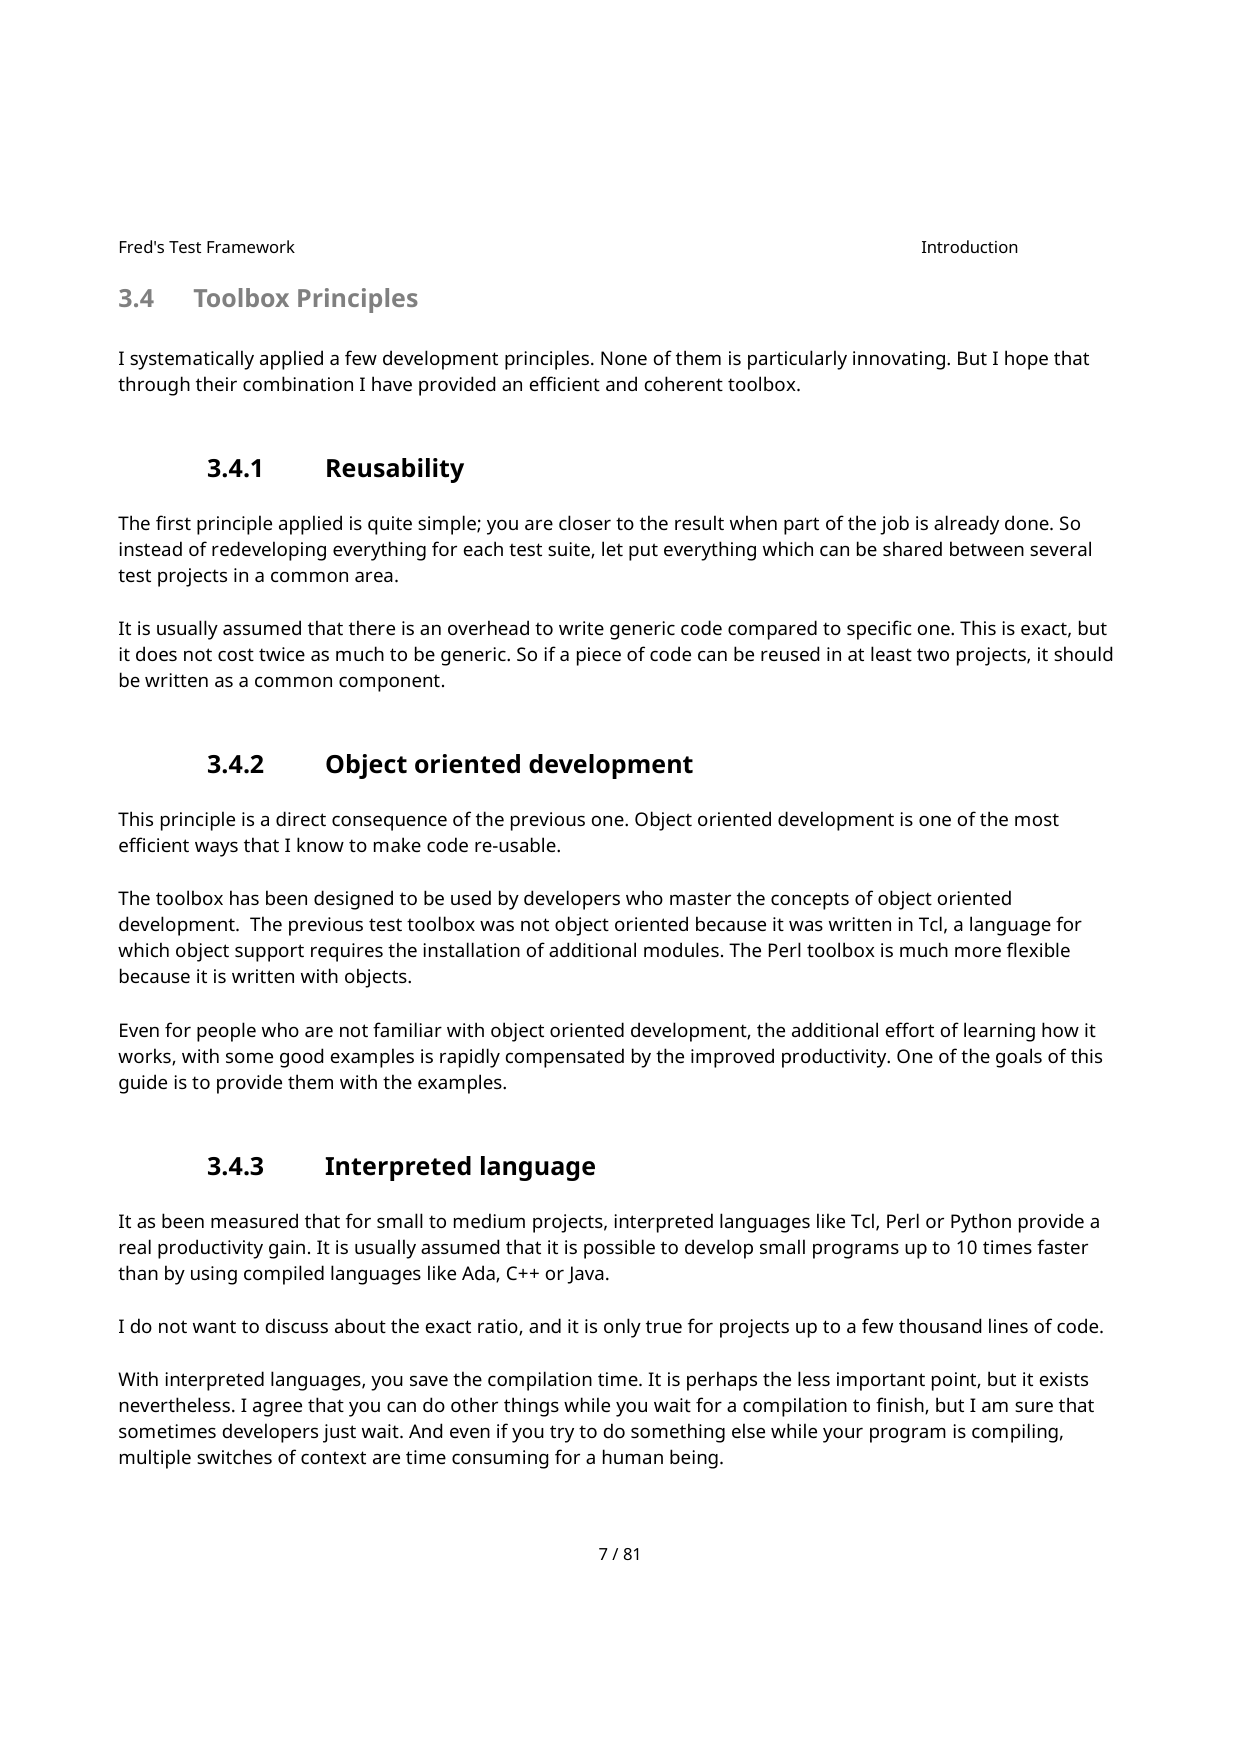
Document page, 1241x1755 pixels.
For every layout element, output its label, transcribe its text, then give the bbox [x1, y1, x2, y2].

subtitle Object oriented development [207, 747, 1122, 781]
text Even for people who are not familiar with object oriented development, the additional effort of learning how it works, with some good examples is rapidly compensated by the improved productivity. One of the goals of this guide is to provide them with the examples. [118, 1016, 1122, 1094]
subtitle Interpreted language [207, 1149, 1122, 1183]
text It as been measured that for small to medium projects, interpreted languages like Tcl, Perl or Python provide a real productivity gain. It is usually assumed that it is possible to develop small programs up to 10 times faster than by using compiled languages like Ada, C++ or Java. [118, 1208, 1122, 1286]
text This principle is a direct consequence of the previous one. Object oriented development is one of the most efficient ways that I know to make code re-usable. [118, 806, 1122, 858]
text The first principle applied is quite simple; you are closer to the result when part of the job is already done. So instead of redeveloping everything for each test suite, let put everything which can be shared between several test projects in a common area. [118, 509, 1122, 588]
text It is usually assumed that there is an overhead to write generic code compared to specific one. This is exact, but it does not cost twice as much to be generic. So if a piece of code can be reused in at least two projects, it should be written as a common component. [118, 615, 1122, 693]
subtitle Toolbox Principles [118, 281, 1122, 315]
text With interpreted languages, you save the compilation time. It is perhaps the less important point, but it exists nevertheless. I agree that you can do other things while you wait for a compilation to finish, but I am sure that sometimes developers just wait. And even if you try to do something else while your program is compiling, multiple switches of context are time consuming for a human being. [118, 1366, 1122, 1470]
text I systematically applied a few development principles. None of them is particularly innovating. But I hope that through their combination I have provided an efficient and coherent toolbox. [118, 344, 1122, 396]
text The toolbox has been designed to be used by developers who master the concepts of object oriented development. The previous test toolbox was not object oriented because it was written in Tcl, a language for which object support requires the installation of additional modules. The Perl toolbox is much more flexible because it is written with objects. [118, 885, 1122, 989]
subtitle Reusability [207, 451, 1122, 484]
text I do not want to discuss about the exact ratio, and it is only true for projects up to a few thousand lines of code. [118, 1313, 1122, 1339]
